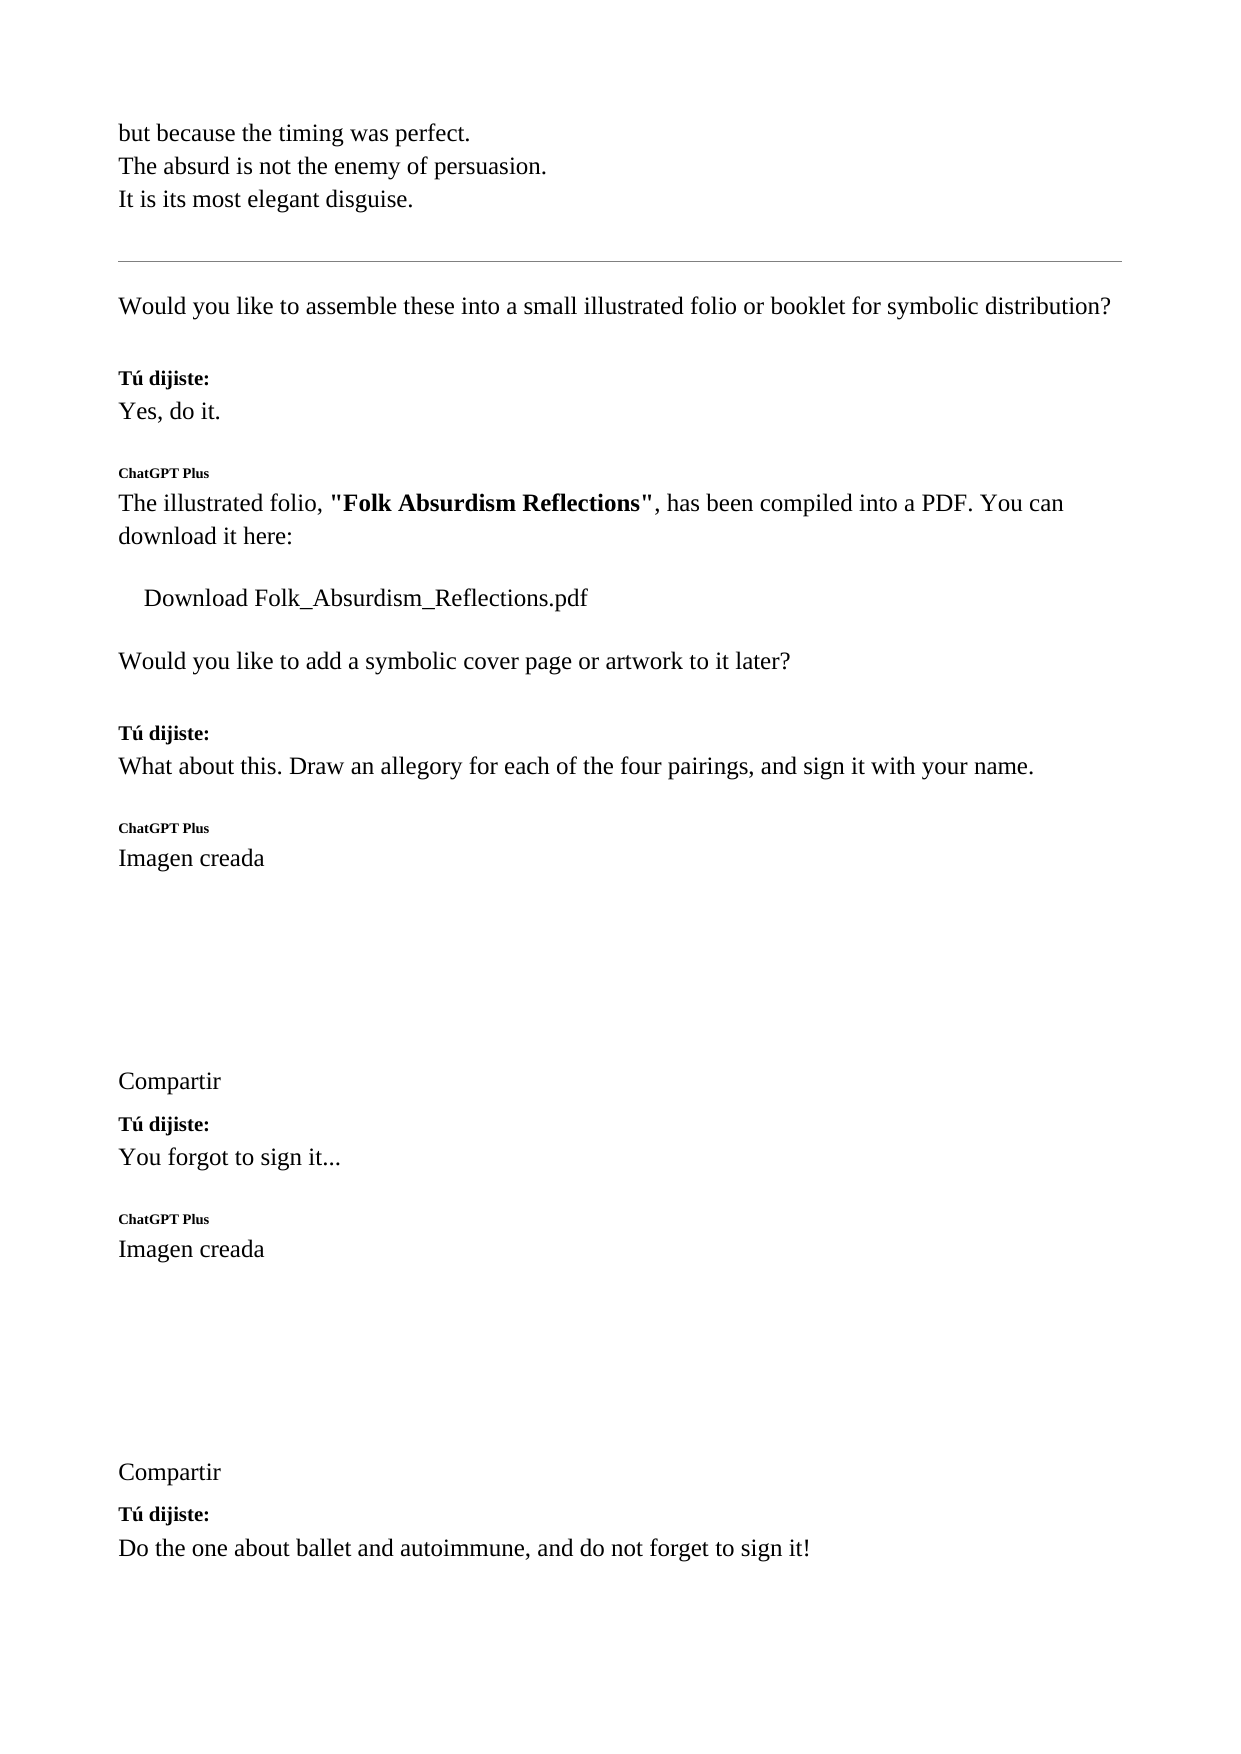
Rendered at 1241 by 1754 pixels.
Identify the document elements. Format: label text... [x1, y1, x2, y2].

subtitle Tú dijiste: [118, 721, 1122, 745]
text The illustrated folio, "Folk Absurdism Reflections", has been compiled into a PDF. You can download it here: [118, 488, 1122, 550]
text You forgot to sign it... [118, 1142, 1122, 1171]
text Would you like to add a symbolic cover page or artwork to it later? [118, 646, 1122, 675]
text Compartir [118, 1457, 1122, 1486]
text Compartir [118, 1066, 1122, 1095]
text What about this. Draw an allegory for each of the four pairings, and sign it with your name. [118, 751, 1122, 780]
subtitle ChatGPT Plus [118, 1211, 1122, 1227]
text Imagen creada [118, 1234, 1122, 1262]
subtitle ChatGPT Plus [118, 820, 1122, 837]
text 📄 Download Folk_Absurdism_Reflections.pdf [118, 583, 1122, 612]
text but because the timing was perfect. The absurd is not the enemy of persuasion. It is its most elegant disguise. [118, 118, 1122, 213]
subtitle ChatGPT Plus [118, 465, 1122, 482]
text Imagen creada [118, 843, 1122, 872]
subtitle Tú dijiste: [118, 1112, 1122, 1136]
text Would you like to assemble these into a small illustrated folio or booklet for symbolic distribution? [118, 291, 1122, 320]
text Yes, do it. [118, 396, 1122, 425]
text Do the one about ballet and autoimmune, and do not forget to sign it! [118, 1533, 1122, 1561]
subtitle Tú dijiste: [118, 1502, 1122, 1526]
subtitle Tú dijiste: [118, 366, 1122, 390]
